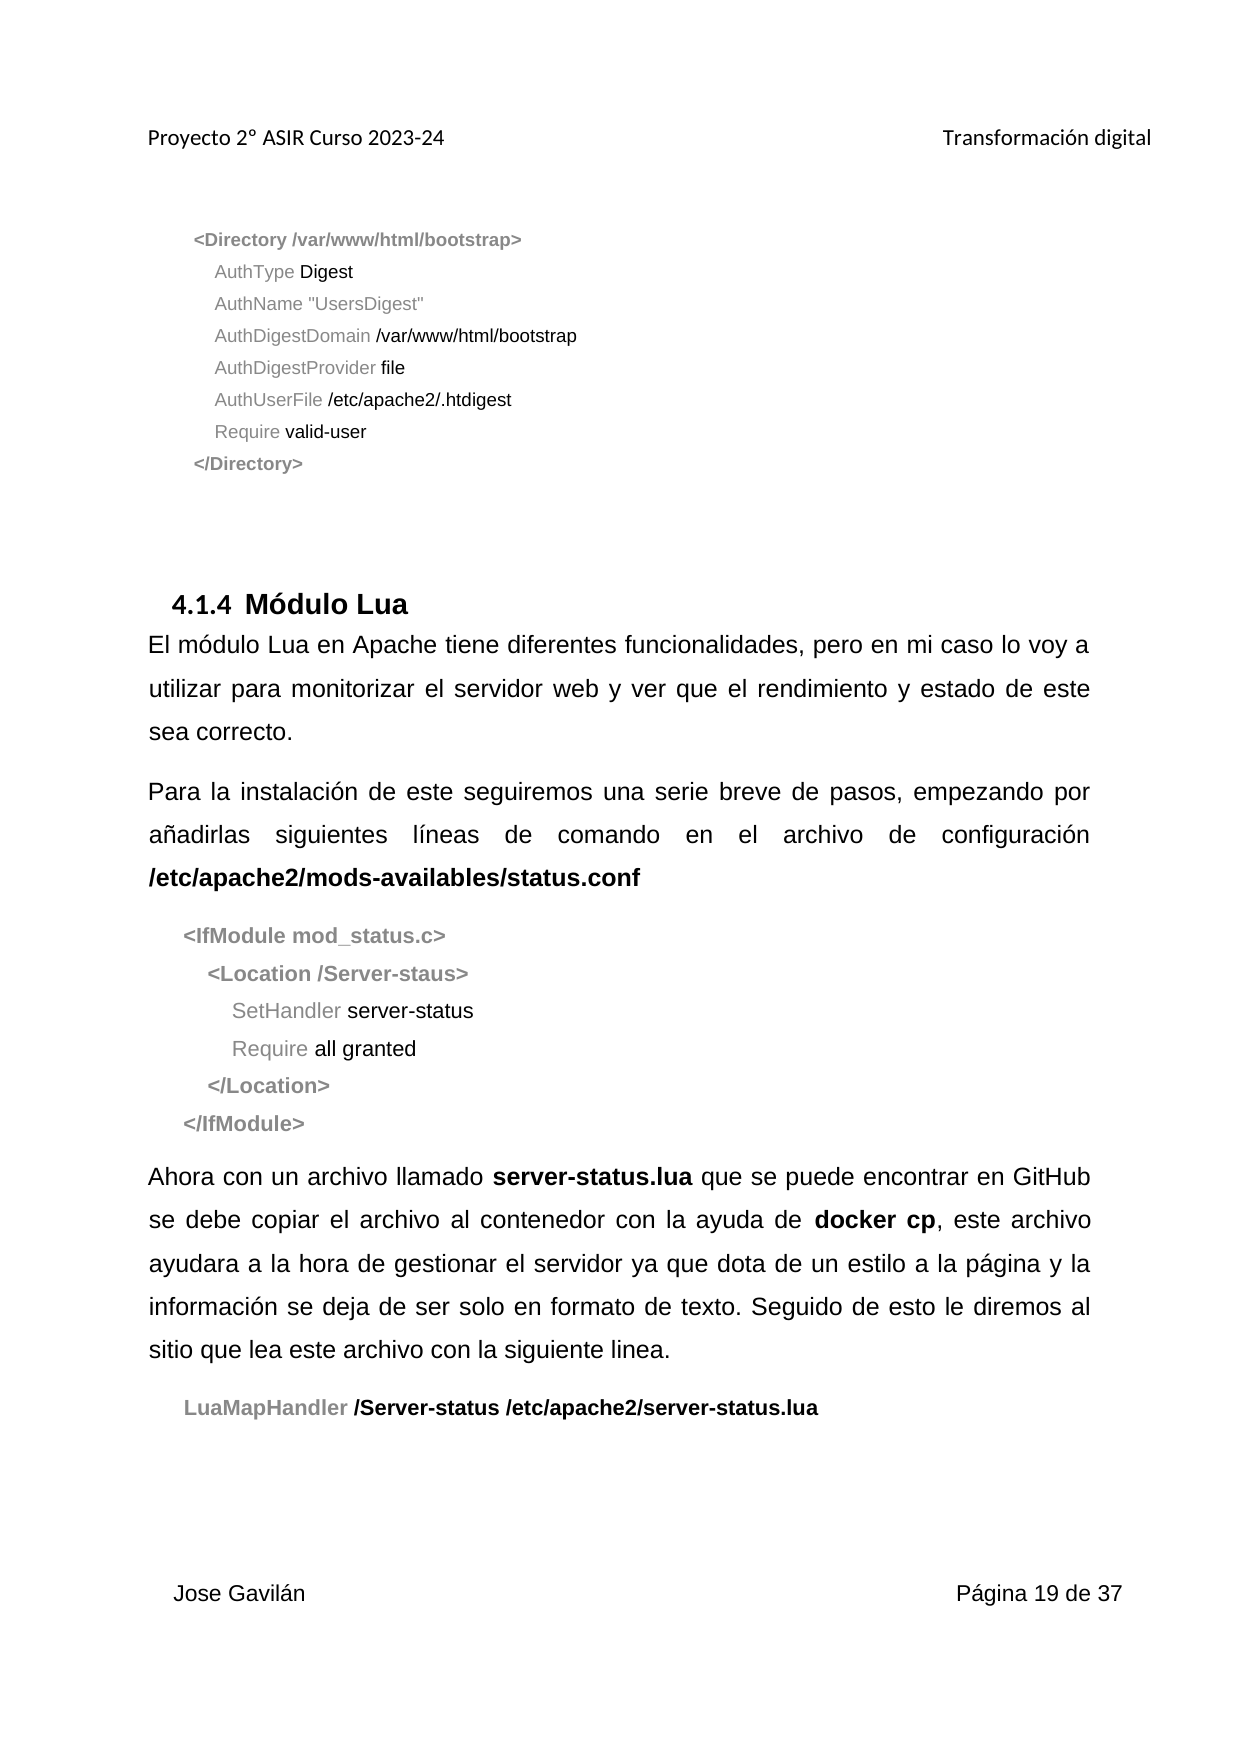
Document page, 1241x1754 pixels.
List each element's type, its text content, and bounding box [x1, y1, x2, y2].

text AuthUserFile /etc/apache2/.htdigest [173, 389, 1093, 410]
text Para la instalación de este seguiremos una serie breve de pasos, empezando por añadirlas siguientes líneas de comando en el archivo de configuración /etc/apache2/mods-availables/status.conf [148, 777, 1092, 892]
text AuthDigestDomain /var/www/html/bootstrap [173, 325, 1093, 346]
text Require all granted [183, 1036, 1093, 1061]
text El módulo Lua en Apache tiene diferentes funcionalidades, pero en mi caso lo voy a utilizar para monitorizar el servidor web y ver que el rendimiento y estado de este sea correcto. [148, 630, 1092, 746]
text <Location /Server-staus> [183, 961, 1093, 986]
text SetHandler server-status [183, 998, 1093, 1023]
text <IfModule mod_status.c> [183, 923, 1093, 948]
subtitle LuaMapHandler /Server-status /etc/apache2/server-status.lua [183, 1395, 1093, 1420]
text </Location> [183, 1073, 1093, 1098]
text <Directory /var/www/html/bootstrap> [173, 229, 1093, 250]
text AuthName "UsersDigest" [173, 293, 1093, 314]
text Ahora con un archivo llamado server-status.lua que se puede encontrar en GitHub se debe copiar el archivo al contenedor con la ayuda de docker cp, este archivo ayudara a la hora de gestionar el servidor ya que dota de un estilo a la página y la información se deja de ser solo en formato de texto. Seguido de esto le diremos al sitio que lea este archivo con la siguiente linea. [148, 1162, 1092, 1364]
text Require valid-user [173, 421, 1093, 442]
text AuthDigestProvider file [173, 357, 1093, 378]
text AuthType Digest [173, 261, 1093, 282]
subtitle Módulo Lua [172, 586, 1093, 622]
text </IfModule> [183, 1111, 1093, 1136]
text </Directory> [173, 453, 1093, 474]
